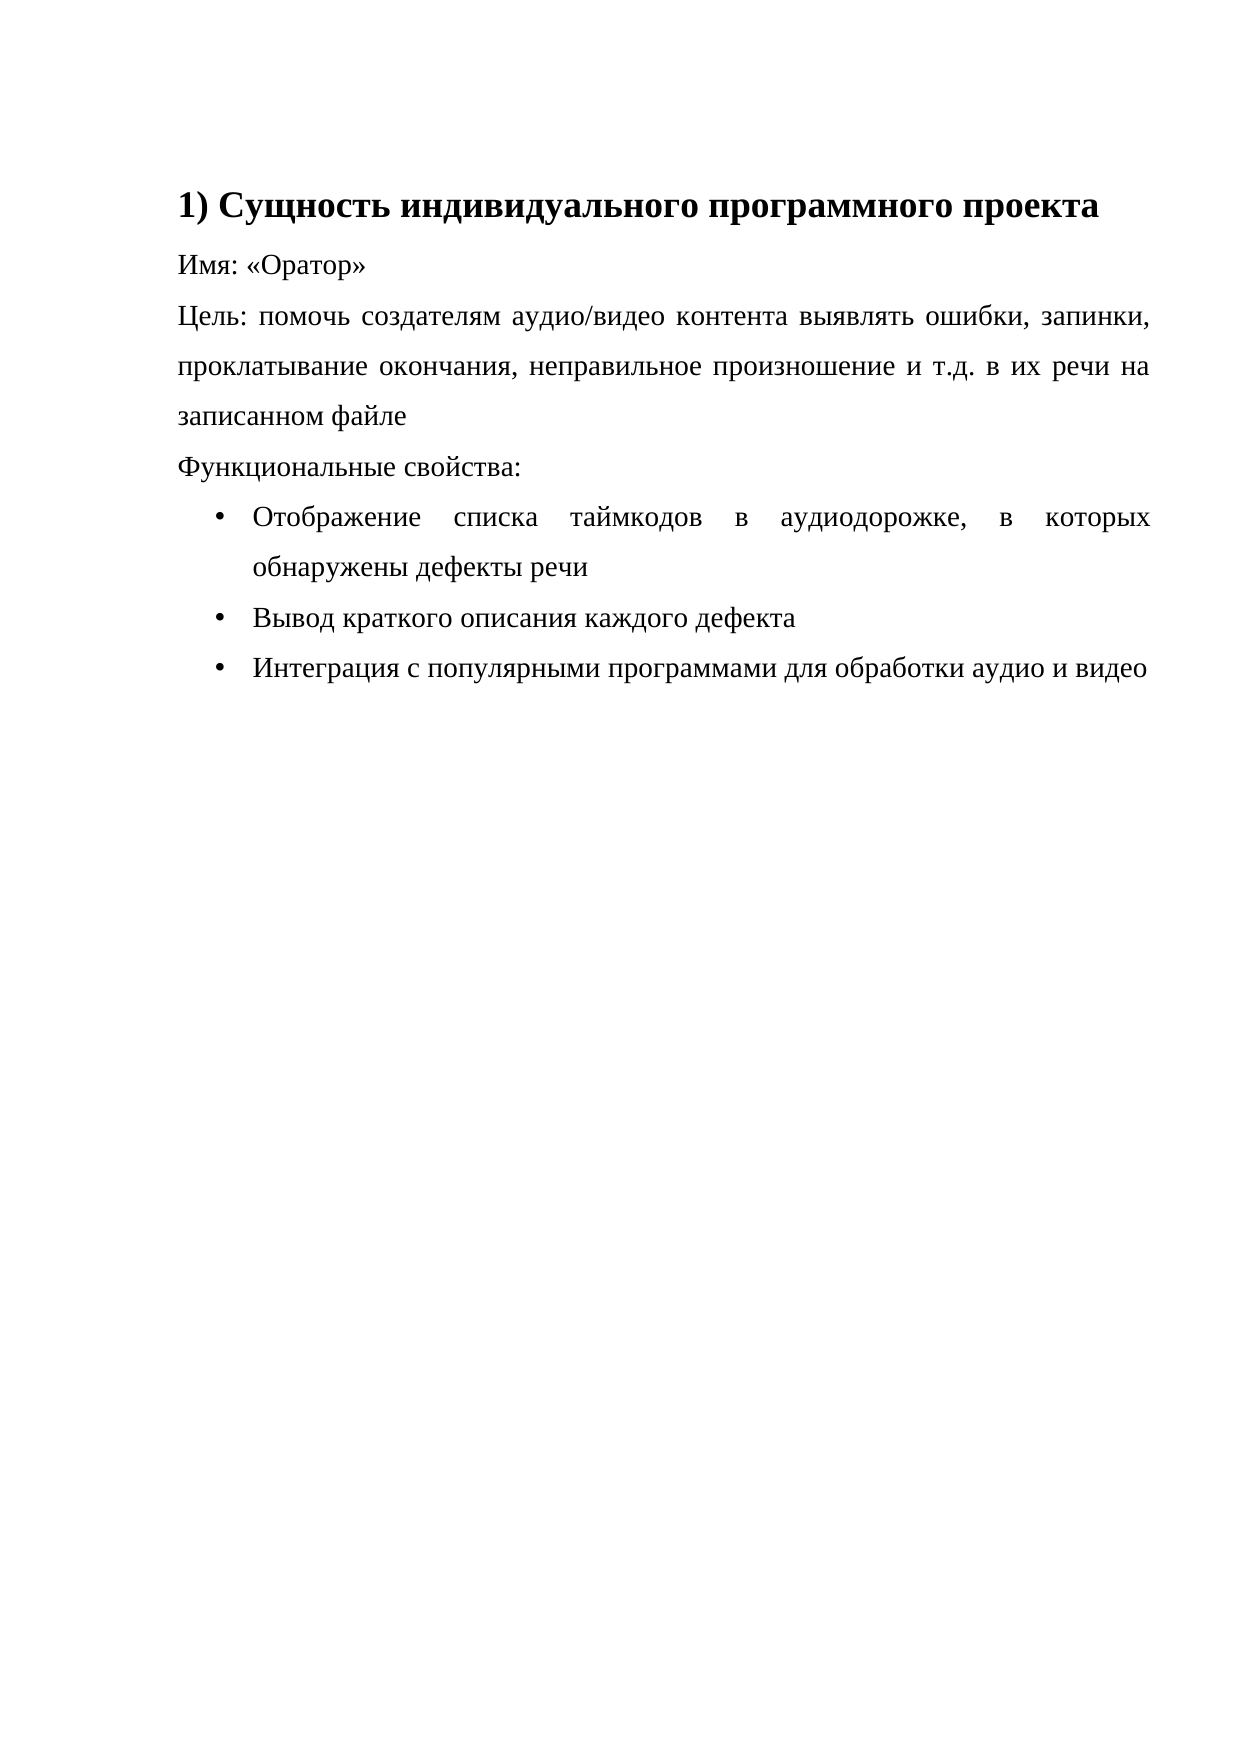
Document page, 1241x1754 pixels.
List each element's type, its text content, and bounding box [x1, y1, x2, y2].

list Вывод краткого описания каждого дефекта [215, 600, 1152, 633]
list Имя: «Оратор» [158, 247, 1152, 281]
list Функциональные свойства: [158, 449, 1152, 482]
list Цель: помочь создателям аудио/видео контента выявлять ошибки, запинки, проклатывание окончания, неправильное произношение и т.д. в их речи на записанном файле [158, 298, 1152, 432]
text 1) Cущность индивидуального программного проекта [177, 183, 1152, 226]
list Отображение списка таймкодов в аудиодорожке, в которых обнаружены дефекты речи [215, 499, 1152, 583]
list Интеграция с популярными программами для обработки аудио и видео [215, 650, 1152, 684]
